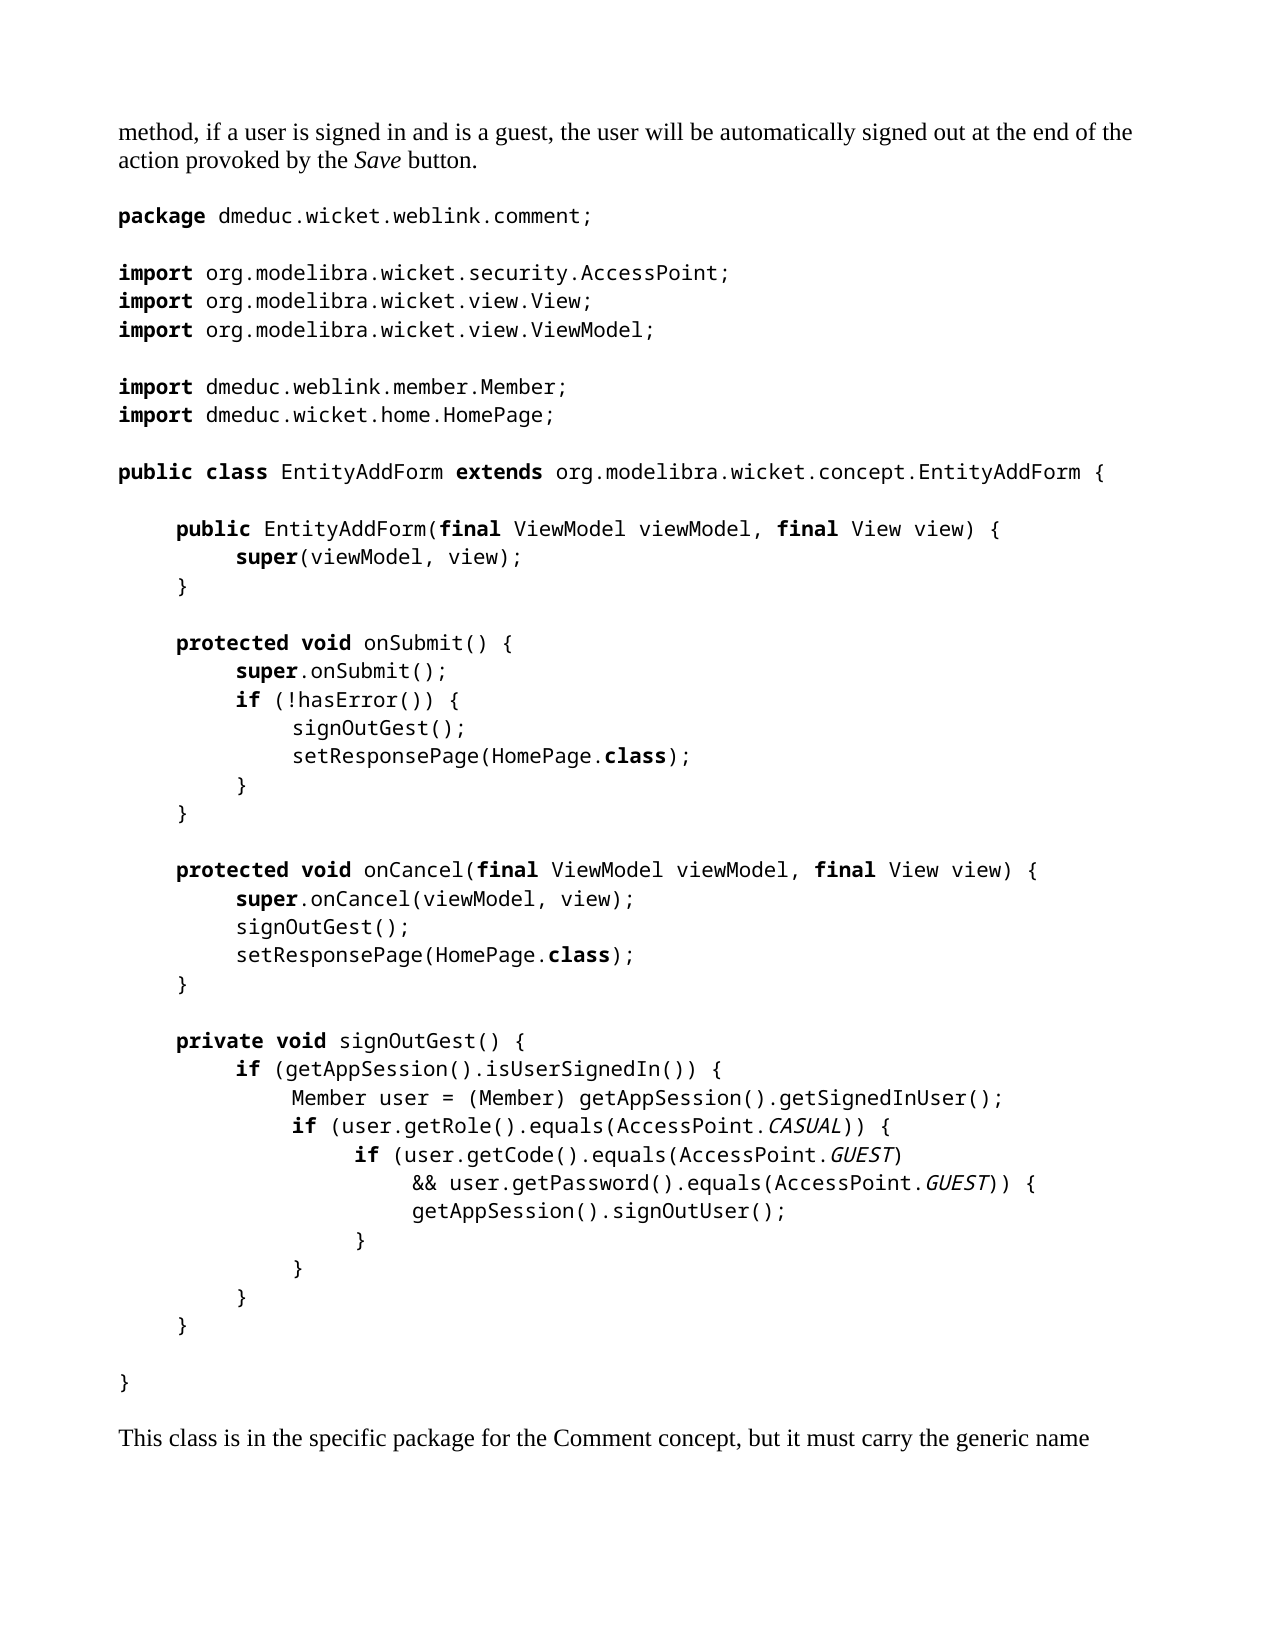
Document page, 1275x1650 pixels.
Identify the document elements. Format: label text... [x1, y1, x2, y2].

text protected void onSubmit() { [118, 628, 1157, 656]
text super.onCancel(viewModel, view); [118, 884, 1157, 912]
text This class is in the specific package for the Comment concept, but it must carry the generic name [118, 1424, 1157, 1452]
text setResponsePage(HomePage.class); [118, 742, 1157, 770]
text private void signOutGest() { [118, 1026, 1157, 1054]
text super(viewModel, view); [118, 542, 1157, 571]
text } [118, 1310, 1157, 1339]
text getAppSession().signOutUser(); [118, 1197, 1157, 1225]
text if (!hasError()) { [118, 685, 1157, 713]
text import dmeduc.weblink.member.Member; [118, 372, 1157, 400]
text } [118, 969, 1157, 997]
text import dmeduc.wicket.home.HomePage; [118, 400, 1157, 429]
text public EntityAddForm(final ViewModel viewModel, final View view) { [118, 514, 1157, 542]
text Member user = (Member) getAppSession().getSignedInUser(); [118, 1083, 1157, 1111]
text } [118, 1253, 1157, 1282]
text public class EntityAddForm extends org.modelibra.wicket.concept.EntityAddForm { [118, 457, 1157, 486]
text setResponsePage(HomePage.class); [118, 941, 1157, 969]
text package dmeduc.wicket.weblink.comment; [118, 201, 1157, 230]
text } [118, 770, 1157, 798]
text import org.modelibra.wicket.security.AccessPoint; [118, 258, 1157, 287]
text } [118, 1225, 1157, 1253]
text } [118, 1367, 1157, 1396]
text super.onSubmit(); [118, 656, 1157, 685]
text && user.getPassword().equals(AccessPoint.GUEST)) { [118, 1168, 1157, 1197]
text signOutGest(); [118, 912, 1157, 941]
text method, if a user is signed in and is a guest, the user will be automatically signed out at the end of the action provoked by the Save button. [118, 118, 1157, 173]
text if (user.getRole().equals(AccessPoint.CASUAL)) { [118, 1111, 1157, 1140]
text signOutGest(); [118, 713, 1157, 742]
text } [118, 798, 1157, 827]
text } [118, 1282, 1157, 1310]
text if (getAppSession().isUserSignedIn()) { [118, 1054, 1157, 1083]
text if (user.getCode().equals(AccessPoint.GUEST) [118, 1140, 1157, 1168]
text protected void onCancel(final ViewModel viewModel, final View view) { [118, 855, 1157, 884]
text } [118, 571, 1157, 599]
text import org.modelibra.wicket.view.ViewModel; [118, 315, 1157, 343]
text import org.modelibra.wicket.view.View; [118, 287, 1157, 315]
